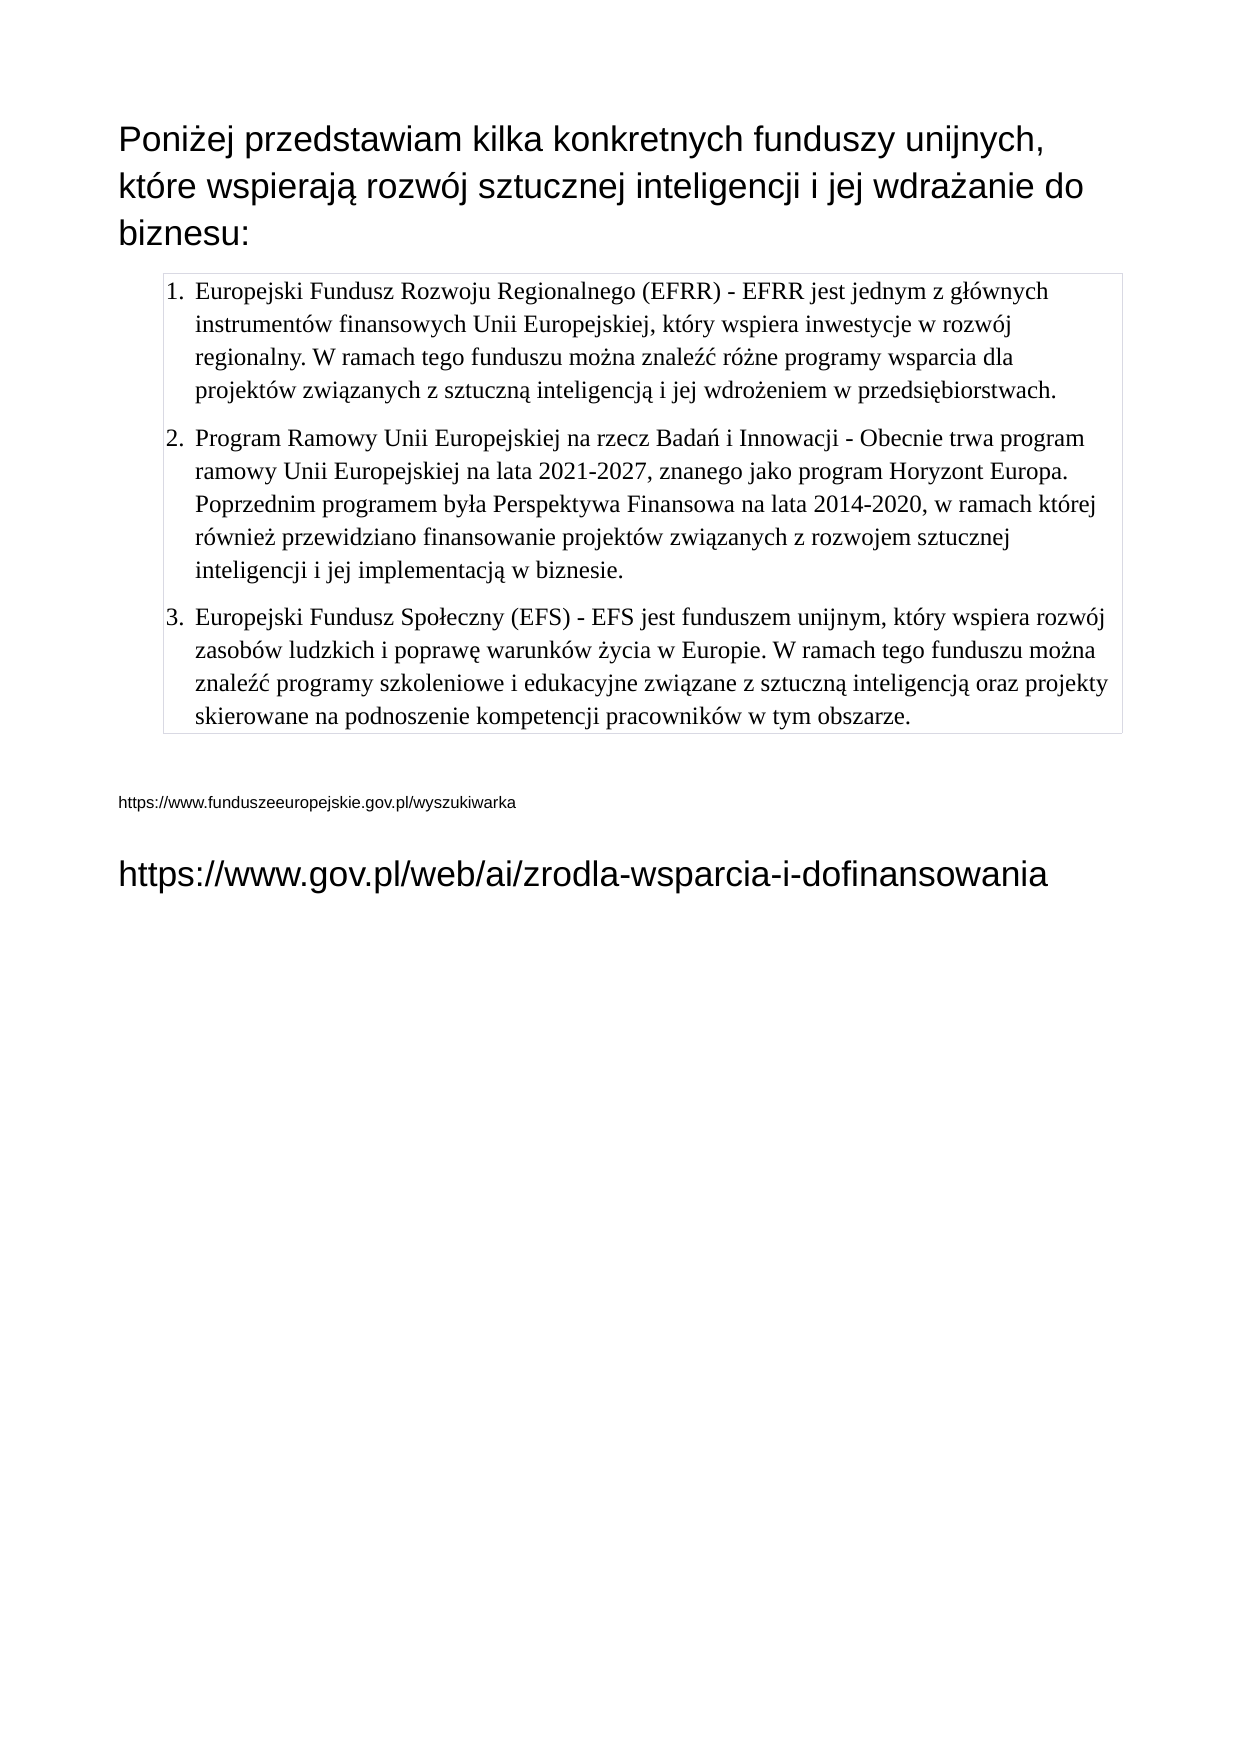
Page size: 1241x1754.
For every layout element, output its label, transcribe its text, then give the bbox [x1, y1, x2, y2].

list Program Ramowy Unii Europejskiej na rzecz Badań i Innowacji - Obecnie trwa program ramowy Unii Europejskiej na lata 2021-2027, znanego jako program Horyzont Europa. Poprzednim programem była Perspektywa Finansowa na lata 2014-2020, w ramach której również przewidziano finansowanie projektów związanych z rozwojem sztucznej inteligencji i jej implementacją w biznesie. [164, 420, 1122, 583]
text Poniżej przedstawiam kilka konkretnych funduszy unijnych, które wspierają rozwój sztucznej inteligencji i jej wdrażanie do biznesu: [118, 118, 1122, 252]
text https://www.funduszeeuropejskie.gov.pl/wyszukiwarka [118, 793, 1122, 812]
list Europejski Fundusz Społeczny (EFS) - EFS jest funduszem unijnym, który wspiera rozwój zasobów ludzkich i poprawę warunków życia w Europie. W ramach tego funduszu można znaleźć programy szkoleniowe i edukacyjne związane z sztuczną inteligencją oraz projekty skierowane na podnoszenie kompetencji pracowników w tym obszarze. [164, 599, 1122, 733]
list Europejski Fundusz Rozwoju Regionalnego (EFRR) - EFRR jest jednym z głównych instrumentów finansowych Unii Europejskiej, który wspiera inwestycje w rozwój regionalny. W ramach tego funduszu można znaleźć różne programy wsparcia dla projektów związanych z sztuczną inteligencją i jej wdrożeniem w przedsiębiorstwach. [164, 274, 1122, 404]
text https://www.gov.pl/web/ai/zrodla-wsparcia-i-dofinansowania [118, 853, 1122, 893]
